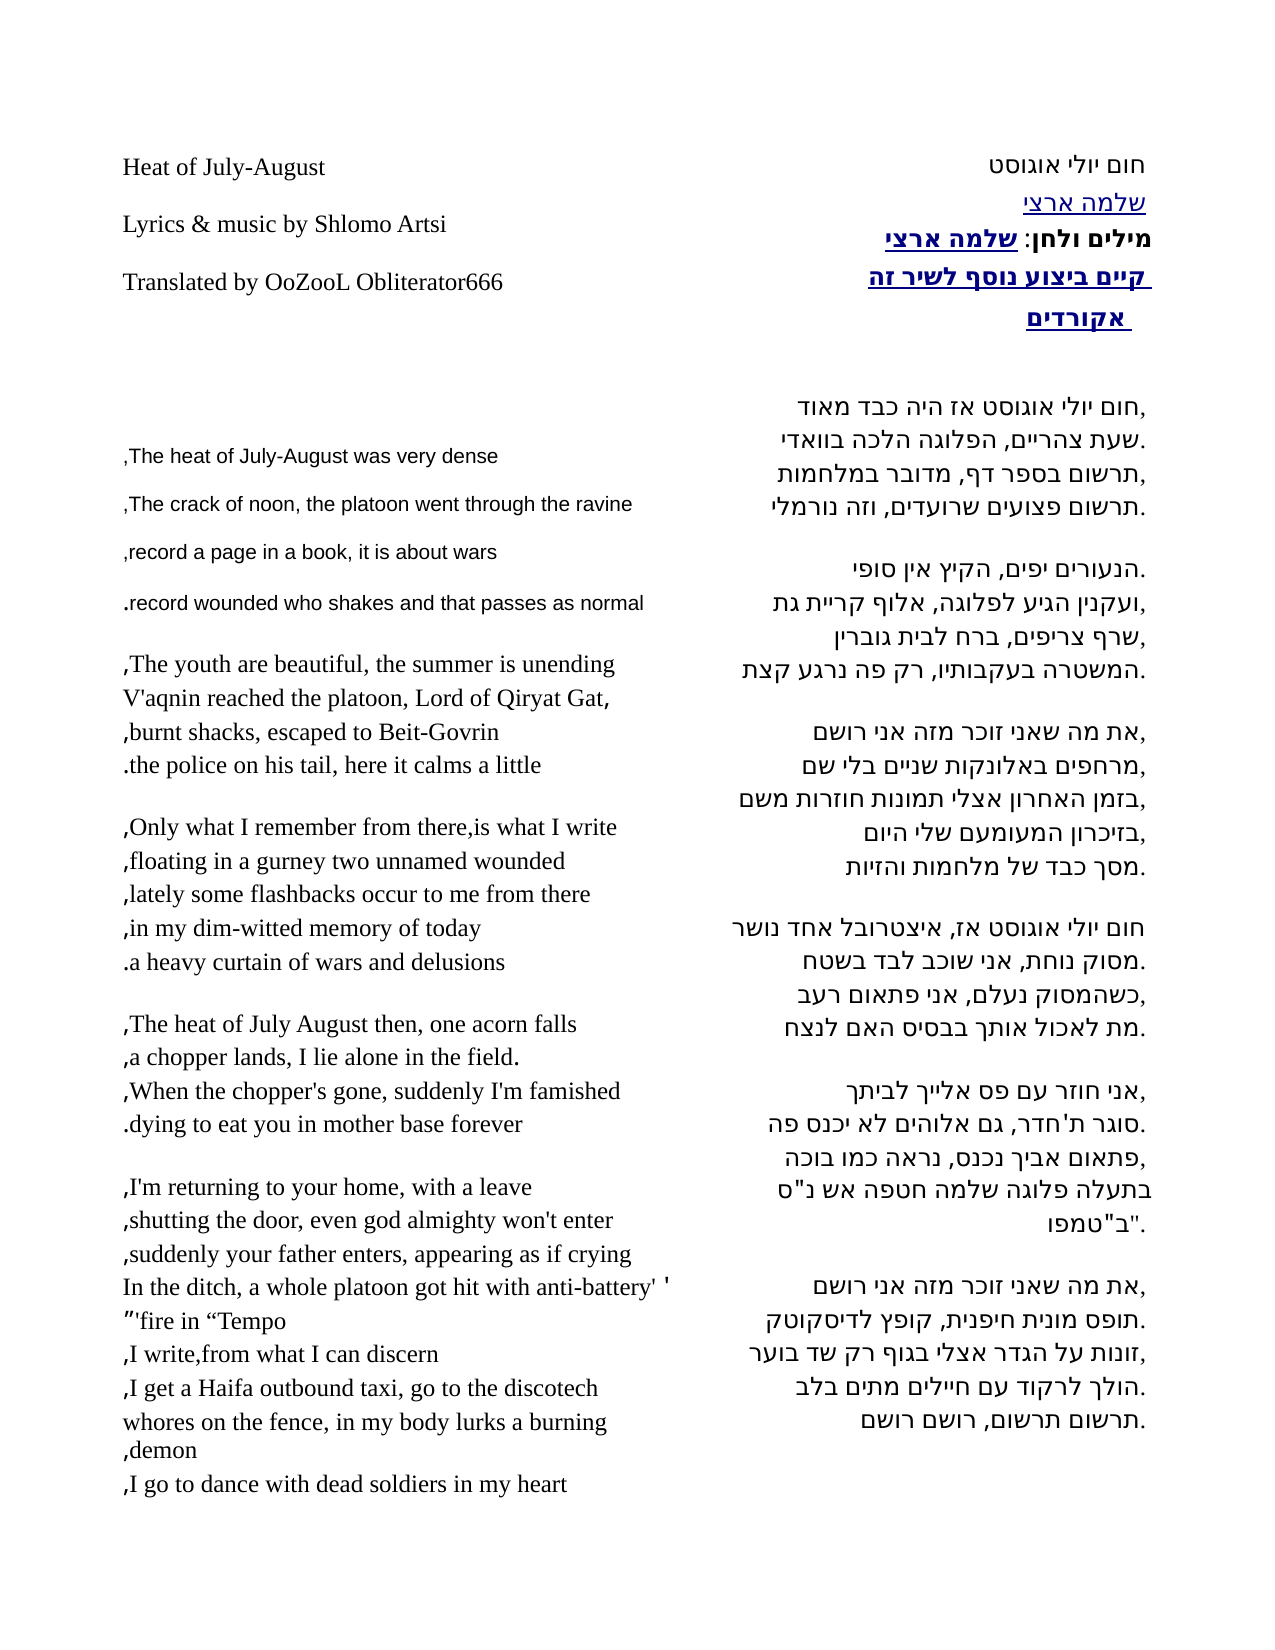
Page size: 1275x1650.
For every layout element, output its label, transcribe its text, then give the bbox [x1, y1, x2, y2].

table_header חום יולי אוגוסט שלמה ארצי מילים ולחן: שלמה ארצי קיים ביצוע נוסף לשיר זה אקורדים חום יולי אוגוסט אז היה כבד מאוד, שעת צהריים, הפלוגה הלכה בוואדי. תרשום בספר דף, מדובר במלחמות, תרשום פצועים שרועדים, וזה נורמלי. הנעורים יפים, הקיץ אין סופי. ועקנין הגיע לפלוגה, אלוף קריית גת, שרף צריפים, ברח לבית גוברין, המשטרה בעקבותיו, רק פה נרגע קצת. את מה שאני זוכר מזה אני רושם, מרחפים באלונקות שניים בלי שם, בזמן האחרון אצלי תמונות חוזרות משם, בזיכרון המעומעם שלי היום, מסך כבד של מלחמות והזיות. חום יולי אוגוסט אז, איצטרובל אחד נושר מסוק נוחת, אני שוכב לבד בשטח. כשהמסוק נעלם, אני פתאום רעב, מת לאכול אותך בבסיס האם לנצח. אני חוזר עם פס אלייך לביתך, סוגר ת'חדר, גם אלוהים לא יכנס פה. פתאום אביך נכנס, נראה כמו בוכה, בתעלה פלוגה שלמה חטפה אש נ"ס ב"טמפו". את מה שאני זוכר מזה אני רושם, תופס מונית חיפנית, קופץ לדיסקוטק. זונות על הגדר אצלי בגוף רק שד בוער, הולך לרקוד עם חיילים מתים בלב. תרשום תרשום, רושם רושם. [688, 147, 1157, 1507]
table_header Heat of July-August Lyrics & music by Shlomo Artsi Translated by OoZooL Obliterator666 The heat of July-August was very dense, The crack of noon, the platoon went through the ravine, record a page in a book, it is about wars, record wounded who shakes and that passes as normal. The youth are beautiful, the summer is unending, ,V'aqnin reached the platoon, Lord of Qiryat Gat burnt shacks, escaped to Beit-Govrin, the police on his tail, here it calms a little. Only what I remember from there,is what I write, floating in a gurney two unnamed wounded, lately some flashbacks occur to me from there, in my dim-witted memory of today, a heavy curtain of wars and delusions. The heat of July August then, one acorn falls, .a chopper lands, I lie alone in the field, When the chopper's gone, suddenly I'm famished, dying to eat you in mother base forever. I'm returning to your home, with a leave, shutting the door, even god almighty won't enter, suddenly your father enters, appearing as if crying, 'In the ditch, a whole platoon got hit with anti-battery' 'fire in “Tempo” I write,from what I can discern, I get a Haifa outbound taxi, go to the discotech, whores on the fence, in my body lurks a burning demon, I go to dance with dead soldiers in my heart, ...write it down, write it down, I am, I am [118, 147, 688, 1507]
